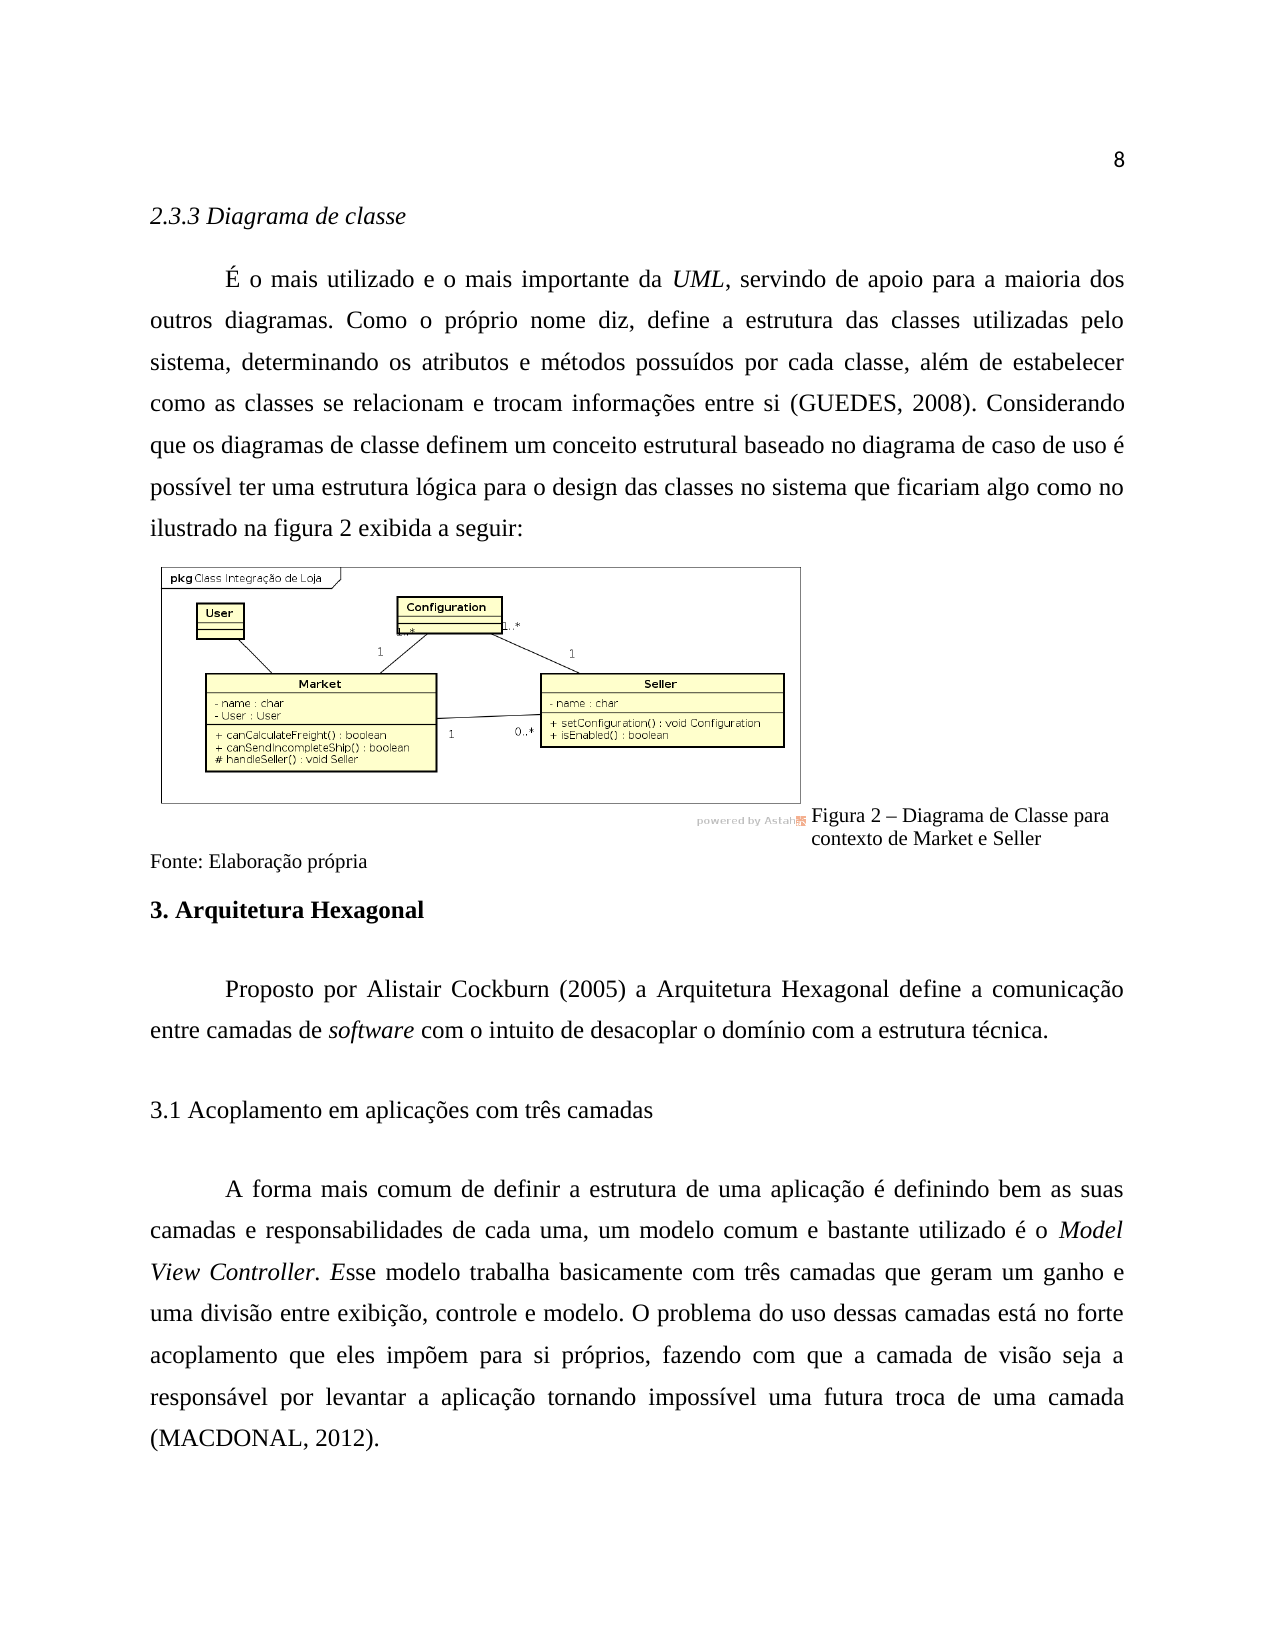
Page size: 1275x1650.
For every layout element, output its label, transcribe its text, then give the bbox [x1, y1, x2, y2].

text A forma mais comum de definir a estrutura de uma aplicação é definindo bem as suas camadas e responsabilidades de cada uma, um modelo comum e bastante utilizado é o Model View Controller. Esse modelo trabalha basicamente com três camadas que geram um ganho e uma divisão entre exibição, controle e modelo. O problema do uso dessas camadas está no forte acoplamento que eles impõem para si próprios, fazendo com que a camada de visão seja a responsável por levantar a aplicação tornando impossível uma futura troca de uma camada (MACDONAL, 2012). [150, 1175, 1125, 1452]
picture [152, 558, 809, 829]
text 3.1 Acoplamento em aplicações com três camadas [150, 1096, 1125, 1123]
text É o mais utilizado e o mais importante da UML, servindo de apoio para a maioria dos outros diagramas. Como o próprio nome diz, define a estrutura das classes utilizadas pelo sistema, determinando os atributos e métodos possuídos por cada classe, além de estabelecer como as classes se relacionam e trocam informações entre si (GUEDES, 2008). Considerando que os diagramas de classe definem um conceito estrutural baseado no diagrama de caso de uso é possível ter uma estrutura lógica para o design das classes no sistema que ficariam algo como no ilustrado na figura 2 exibida a seguir: [150, 265, 1125, 542]
text 2.3.3 Diagrama de classe [150, 202, 1125, 230]
text Proposto por Alistair Cockburn (2005) a Arquitetura Hexagonal define a comunicação entre camadas de software com o intuito de desacoplar o domínio com a estrutura técnica. [150, 975, 1125, 1044]
text 3. Arquitetura Hexagonal [150, 896, 1125, 924]
text Figura 2 – Diagrama de Classe para contexto de Market e Seller Fonte: Elaboração própria [150, 803, 1125, 873]
